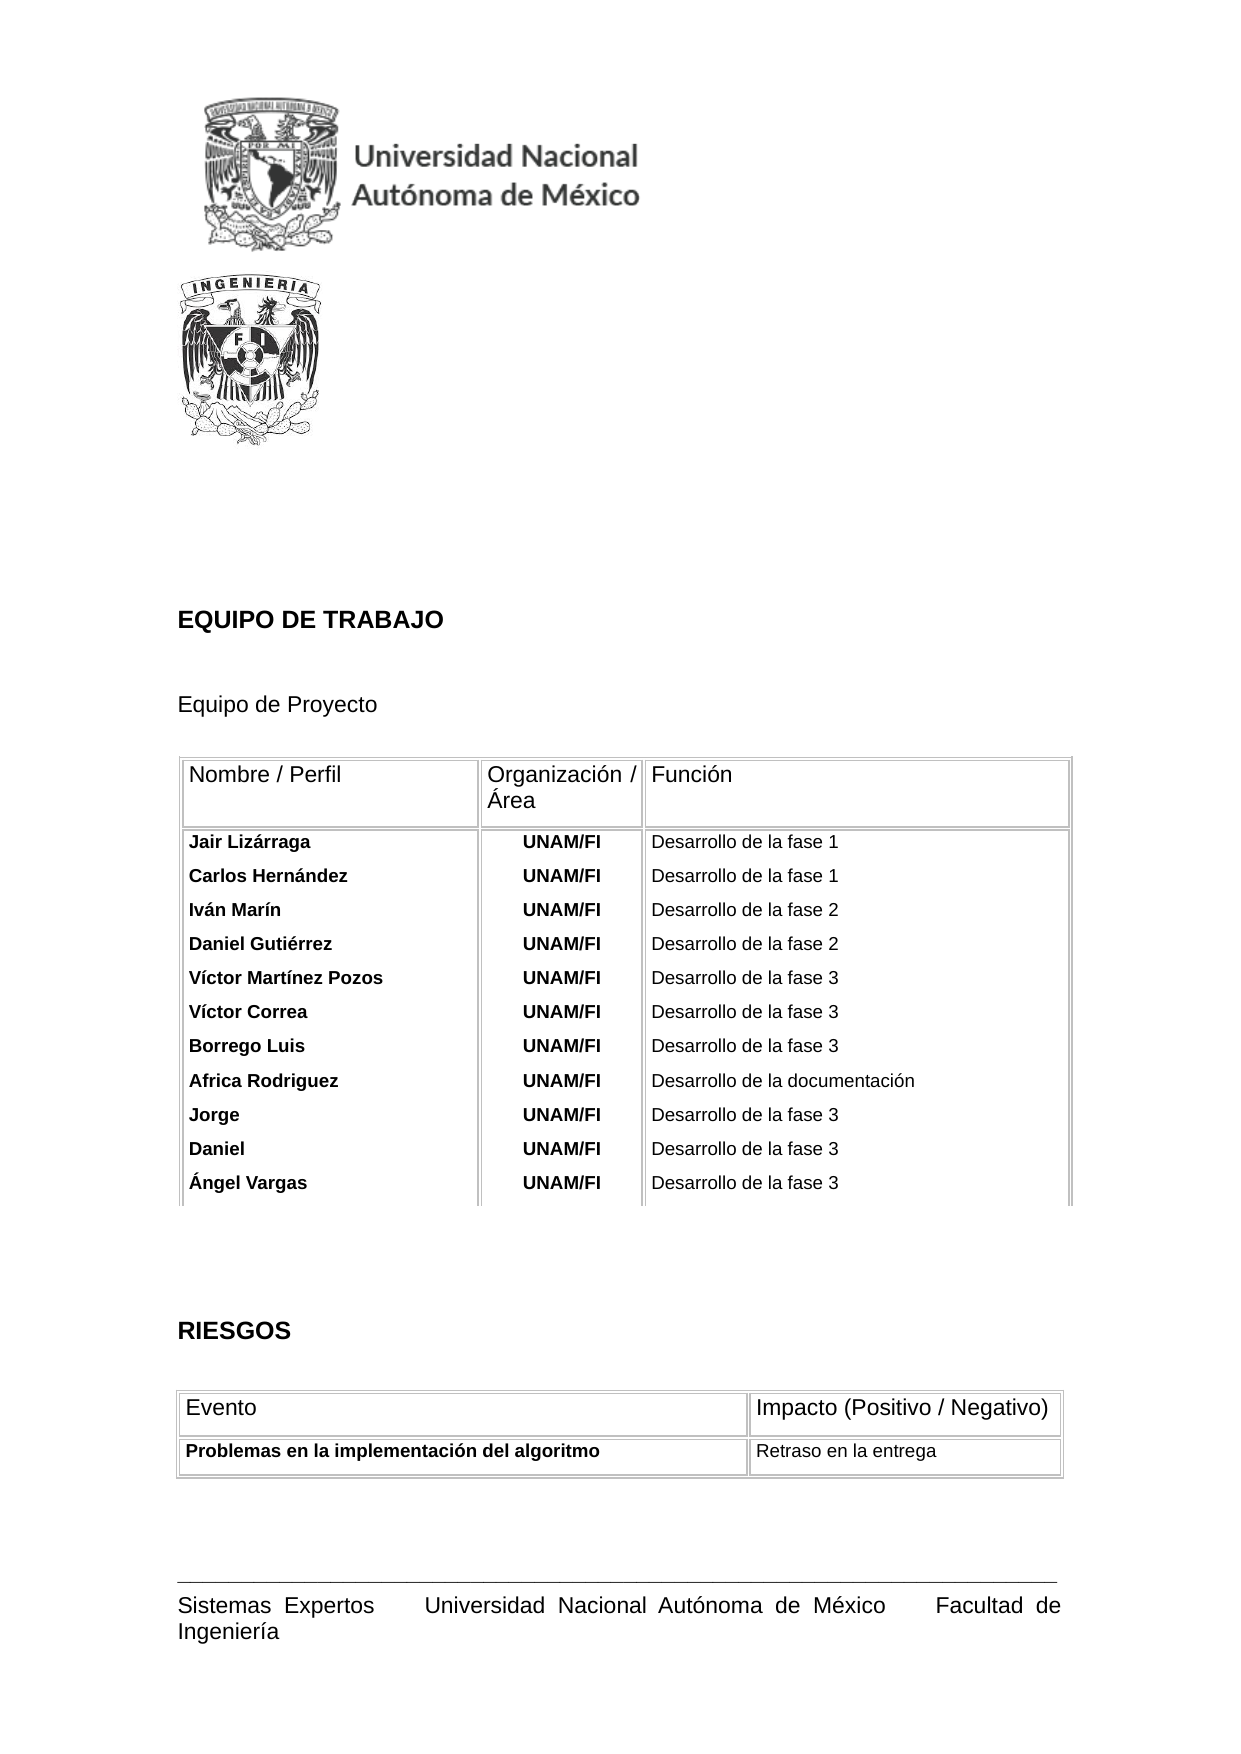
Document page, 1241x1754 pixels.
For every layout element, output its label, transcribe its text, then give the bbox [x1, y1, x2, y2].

table_cell Desarrollo de la fase 3 [646, 1138, 1068, 1172]
table_cell UNAM/FI [482, 899, 641, 933]
table_cell Daniel Gutiérrez [184, 933, 477, 967]
table_header Organización / Área [482, 761, 641, 826]
table_cell UNAM/FI [482, 1069, 641, 1103]
table_cell Desarrollo de la fase 3 [646, 1035, 1068, 1069]
table_cell UNAM/FI [482, 933, 641, 967]
table_cell Daniel [184, 1138, 477, 1172]
table_cell Problemas en la implementación del algoritmo [180, 1440, 746, 1474]
table_cell Retraso en la entrega [751, 1440, 1060, 1474]
table_cell Jair Lizárraga [184, 831, 477, 865]
table_cell Africa Rodriguez [184, 1069, 477, 1103]
table_cell Desarrollo de la fase 3 [646, 1104, 1068, 1137]
table_cell UNAM/FI [482, 1104, 641, 1137]
table_cell Borrego Luis [184, 1035, 477, 1069]
table_header Función [646, 761, 1068, 826]
table_cell UNAM/FI [482, 865, 641, 899]
table_cell UNAM/FI [482, 1172, 641, 1206]
table_cell UNAM/FI [482, 1001, 641, 1035]
table_cell Desarrollo de la fase 2 [646, 899, 1068, 933]
table_cell Desarrollo de la fase 2 [646, 933, 1068, 967]
table_cell Carlos Hernández [184, 865, 477, 899]
table_header Impacto (Positivo / Negativo) [751, 1394, 1060, 1435]
table_cell Desarrollo de la fase 1 [646, 831, 1068, 865]
table_header Nombre / Perfil [184, 761, 477, 826]
table_header Evento [180, 1394, 746, 1435]
table_cell Desarrollo de la documentación [646, 1069, 1068, 1103]
table_cell Desarrollo de la fase 3 [646, 967, 1068, 1001]
table_cell Desarrollo de la fase 1 [646, 865, 1068, 899]
table_cell UNAM/FI [482, 1138, 641, 1172]
table_cell Víctor Martínez Pozos [184, 967, 477, 1001]
table_cell Iván Marín [184, 899, 477, 933]
table_cell UNAM/FI [482, 1035, 641, 1069]
table_cell Víctor Correa [184, 1001, 477, 1035]
table_cell Ángel Vargas [184, 1172, 477, 1206]
table_cell Desarrollo de la fase 3 [646, 1172, 1068, 1206]
table_cell UNAM/FI [482, 967, 641, 1001]
table_cell UNAM/FI [482, 831, 641, 865]
table_cell Jorge [184, 1104, 477, 1137]
table_cell Desarrollo de la fase 3 [646, 1001, 1068, 1035]
subtitle Riesgos [177, 1316, 1063, 1344]
subtitle Equipo de Trabajo [177, 605, 1063, 633]
text Equipo de Proyecto [177, 691, 1063, 717]
